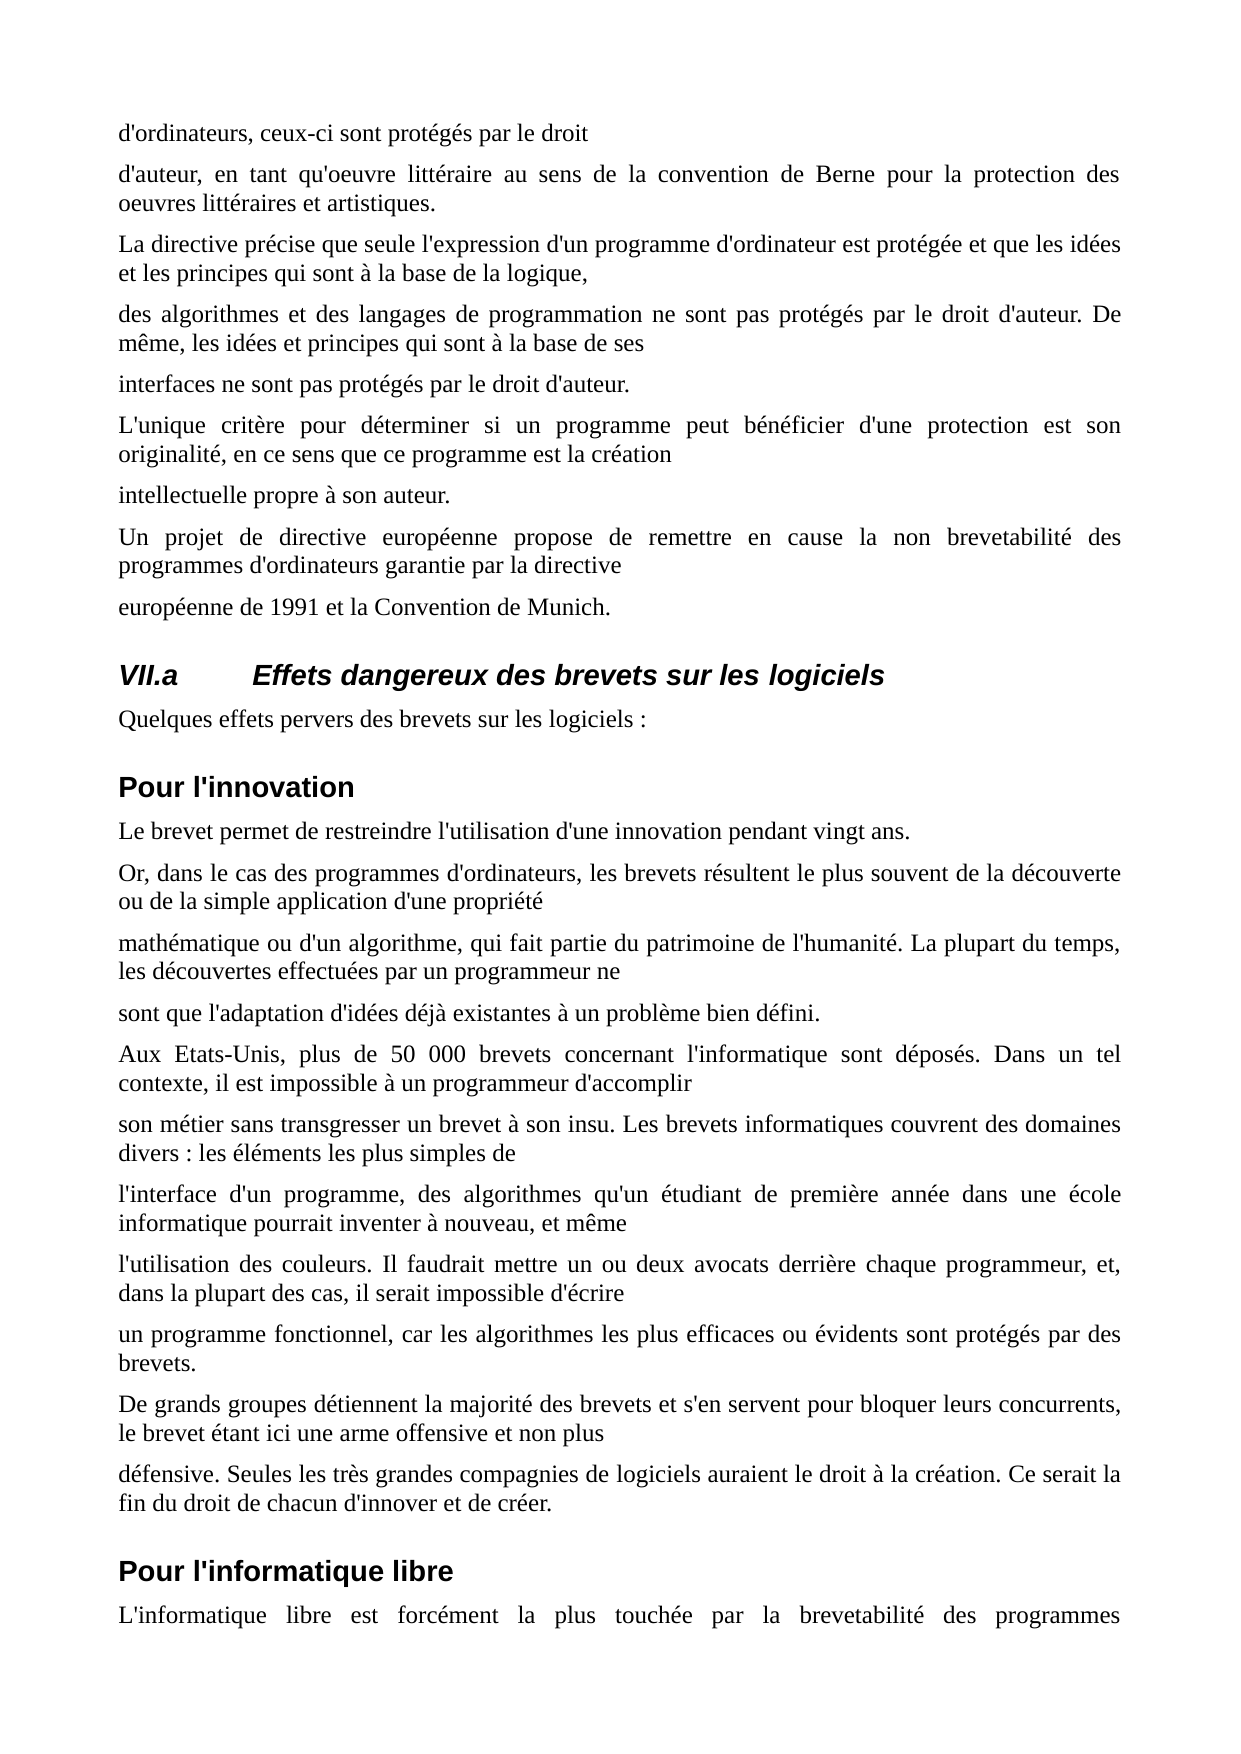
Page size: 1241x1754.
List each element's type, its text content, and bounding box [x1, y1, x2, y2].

text Un projet de directive européenne propose de remettre en cause la non brevetabilité des programmes d'ordinateurs garantie par la directive [118, 522, 1122, 579]
text des algorithmes et des langages de programmation ne sont pas protégés par le droit d'auteur. De même, les idées et principes qui sont à la base de ses [118, 299, 1122, 357]
subtitle Pour l'informatique libre [118, 1554, 1122, 1587]
text interfaces ne sont pas protégés par le droit d'auteur. [118, 369, 1122, 398]
text l'utilisation des couleurs. Il faudrait mettre un ou deux avocats derrière chaque programmeur, et, dans la plupart des cas, il serait impossible d'écrire [118, 1249, 1122, 1306]
text d'auteur, en tant qu'oeuvre littéraire au sens de la convention de Berne pour la protection des oeuvres littéraires et artistiques. [118, 159, 1122, 217]
text De grands groupes détiennent la majorité des brevets et s'en servent pour bloquer leurs concurrents, le brevet étant ici une arme offensive et non plus [118, 1389, 1122, 1446]
text Or, dans le cas des programmes d'ordinateurs, les brevets résultent le plus souvent de la découverte ou de la simple application d'une propriété [118, 858, 1122, 915]
text mathématique ou d'un algorithme, qui fait partie du patrimoine de l'humanité. La plupart du temps, les découvertes effectuées par un programmeur ne [118, 928, 1122, 985]
text d'ordinateurs, ceux-ci sont protégés par le droit [118, 118, 1122, 147]
text sont que l'adaptation d'idées déjà existantes à un problème bien défini. [118, 998, 1122, 1026]
text Aux Etats-Unis, plus de 50 000 brevets concernant l'informatique sont déposés. Dans un tel contexte, il est impossible à un programmeur d'accomplir [118, 1039, 1122, 1096]
text intellectuelle propre à son auteur. [118, 481, 1122, 509]
text un programme fonctionnel, car les algorithmes les plus efficaces ou évidents sont protégés par des brevets. [118, 1319, 1122, 1376]
text européenne de 1991 et la Convention de Munich. [118, 592, 1122, 621]
text Quelques effets pervers des brevets sur les logiciels : [118, 704, 1122, 733]
text L'informatique libre est forcément la plus touchée par la brevetabilité des programmes [118, 1600, 1122, 1629]
text son métier sans transgresser un brevet à son insu. Les brevets informatiques couvrent des domaines divers : les éléments les plus simples de [118, 1109, 1122, 1166]
text L'unique critère pour déterminer si un programme peut bénéficier d'une protection est son originalité, en ce sens que ce programme est la création [118, 411, 1122, 468]
subtitle Effets dangereux des brevets sur les logiciels [118, 658, 1122, 692]
subtitle Pour l'innovation [118, 770, 1122, 804]
text l'interface d'un programme, des algorithmes qu'un étudiant de première année dans une école informatique pourrait inventer à nouveau, et même [118, 1179, 1122, 1236]
text défensive. Seules les très grandes compagnies de logiciels auraient le droit à la création. Ce serait la fin du droit de chacun d'innover et de créer. [118, 1459, 1122, 1516]
text Le brevet permet de restreindre l'utilisation d'une innovation pendant vingt ans. [118, 816, 1122, 845]
text La directive précise que seule l'expression d'un programme d'ordinateur est protégée et que les idées et les principes qui sont à la base de la logique, [118, 229, 1122, 287]
